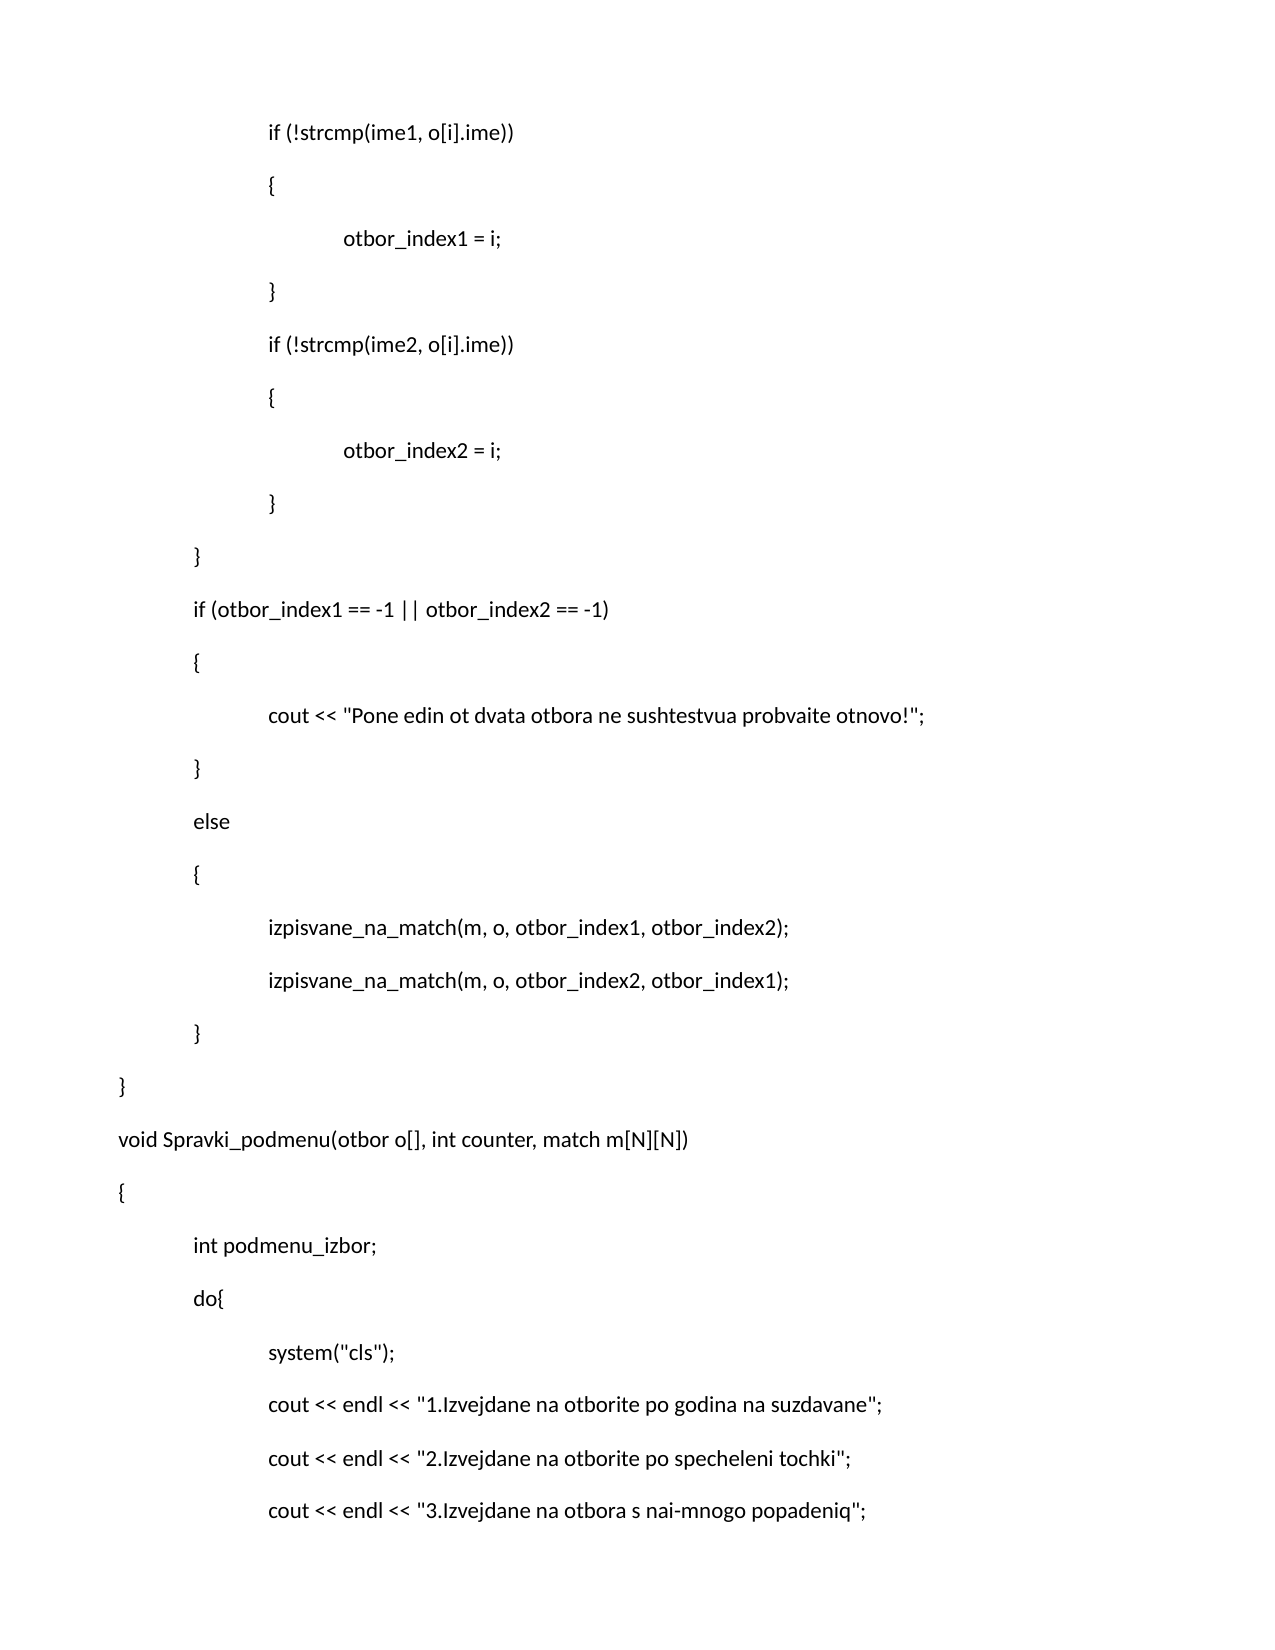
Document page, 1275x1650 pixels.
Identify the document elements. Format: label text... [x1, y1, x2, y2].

text { [118, 860, 1157, 888]
text } [118, 1019, 1157, 1047]
text { [118, 383, 1157, 411]
text izpisvane_na_match(m, o, otbor_index1, otbor_index2); [118, 913, 1157, 941]
text cout << "Pone edin ot dvata otbora ne sushtestvua probvaite otnovo!"; [118, 701, 1157, 729]
text { [118, 1178, 1157, 1207]
text int podmenu_izbor; [118, 1232, 1157, 1259]
text } [118, 754, 1157, 782]
text if (otbor_index1 == -1 || otbor_index2 == -1) [118, 595, 1157, 623]
text if (!strcmp(ime1, o[i].ime)) [118, 118, 1157, 146]
text system("cls"); [118, 1338, 1157, 1366]
text void Spravki_podmenu(otbor o[], int counter, match m[N][N]) [118, 1126, 1157, 1153]
text if (!strcmp(ime2, o[i].ime)) [118, 330, 1157, 358]
text { [118, 171, 1157, 199]
text cout << endl << "2.Izvejdane na otborite po specheleni tochki"; [118, 1444, 1157, 1472]
text } [118, 542, 1157, 570]
text cout << endl << "3.Izvejdane na otbora s nai-mnogo popadeniq"; [118, 1497, 1157, 1525]
text do{ [118, 1284, 1157, 1313]
text { [118, 648, 1157, 676]
text else [118, 807, 1157, 835]
text otbor_index2 = i; [118, 436, 1157, 464]
text } [118, 489, 1157, 517]
text } [118, 1072, 1157, 1101]
text cout << endl << "1.Izvejdane na otborite po godina na suzdavane"; [118, 1391, 1157, 1419]
text } [118, 277, 1157, 305]
text otbor_index1 = i; [118, 224, 1157, 252]
text izpisvane_na_match(m, o, otbor_index2, otbor_index1); [118, 966, 1157, 994]
